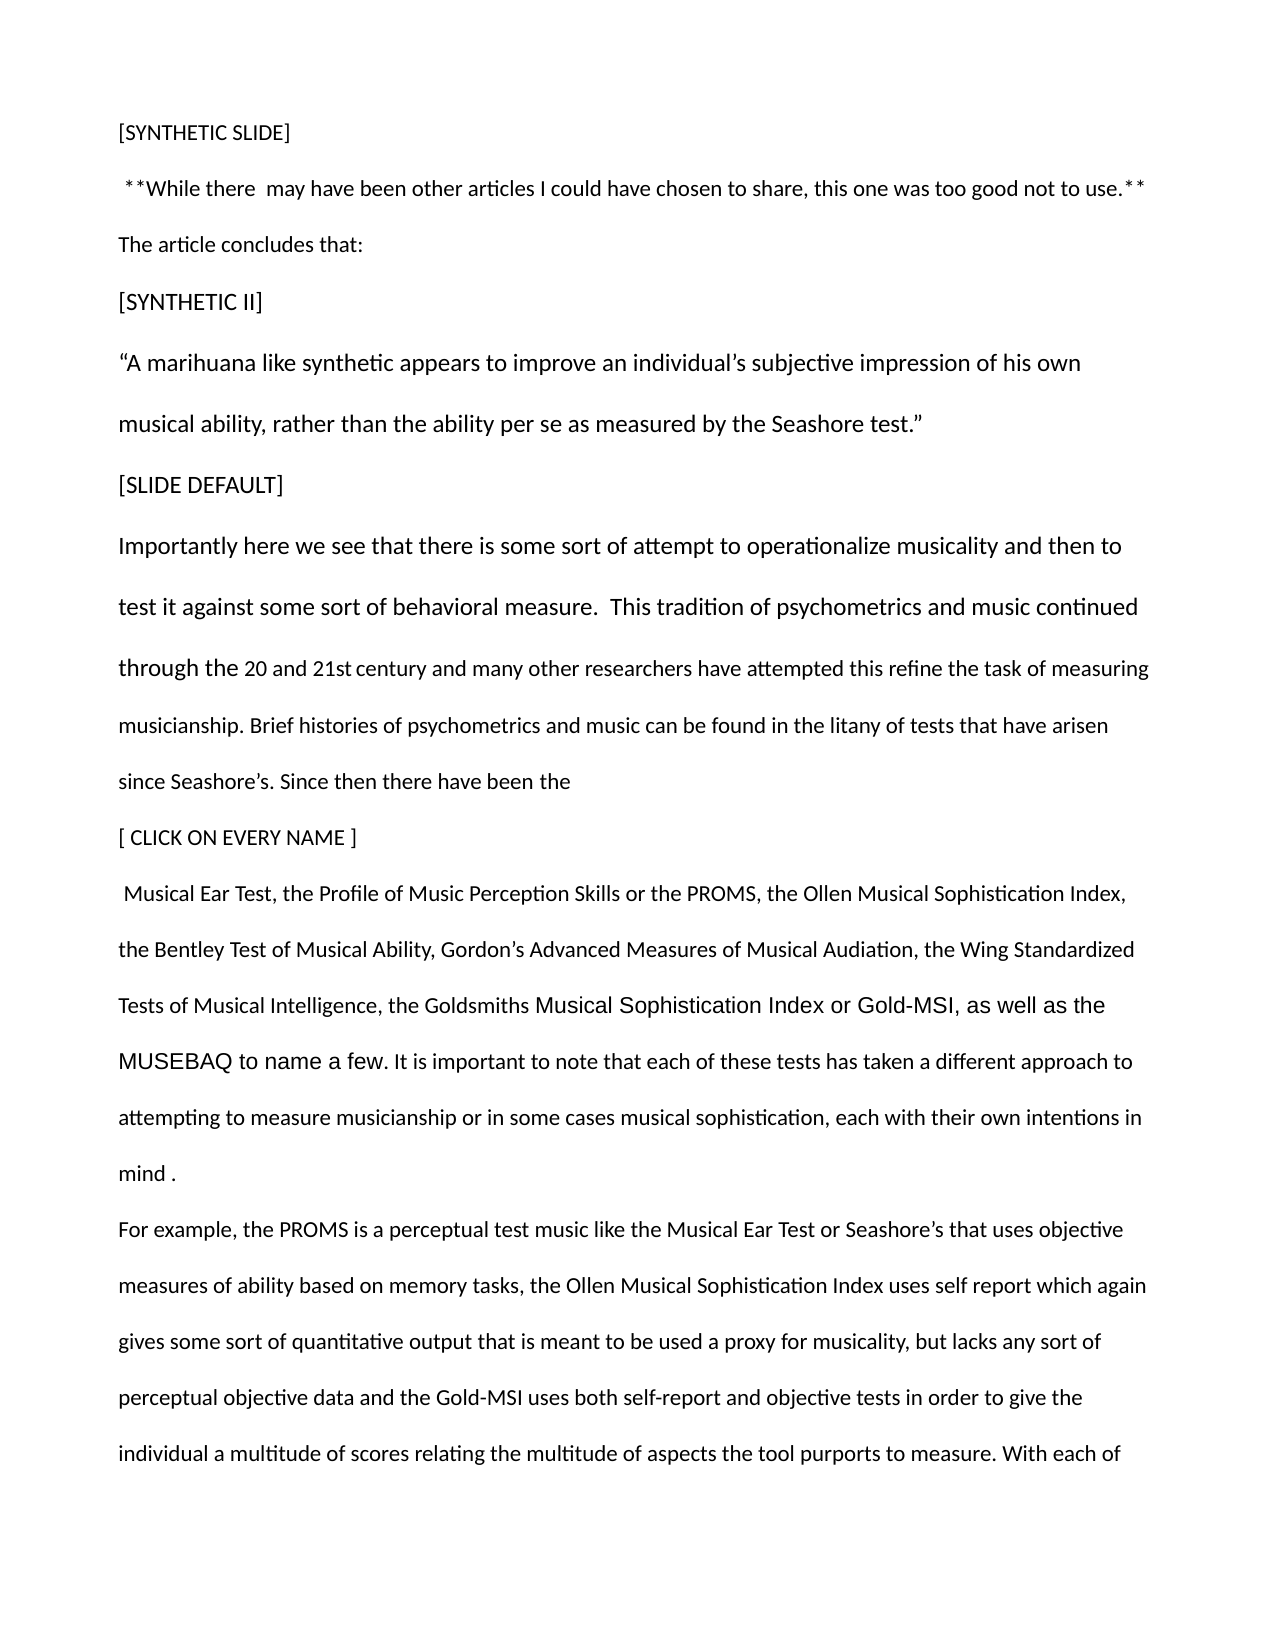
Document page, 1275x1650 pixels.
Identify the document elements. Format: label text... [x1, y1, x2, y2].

text The article concludes that: [118, 230, 1157, 258]
text [ CLICK ON EVERY NAME ] [118, 823, 1157, 851]
text Musical Ear Test, the Profile of Music Perception Skills or the PROMS, the Ollen Musical Sophistication Index, the Bentley Test of Musical Ability, Gordon’s Advanced Measures of Musical Audiation, the Wing Standardized Tests of Musical Intelligence, the Goldsmiths Musical Sophistication Index or Gold-MSI, as well as the MUSEBAQ to name a few. It is important to note that each of these tests has taken a different approach to attempting to measure musicianship or in some cases musical sophistication, each with their own intentions in mind . [118, 879, 1157, 1187]
text “A marihuana like synthetic appears to improve an individual’s subjective impression of his own musical ability, rather than the ability per se as measured by the Seashore test.” [118, 347, 1157, 439]
text Importantly here we see that there is some sort of attempt to operationalize musicality and then to test it against some sort of behavioral measure. This tradition of psychometrics and music continued through the 20 and 21st century and many other researchers have attempted this refine the task of measuring musicianship. Brief histories of psychometrics and music can be found in the litany of tests that have arisen since Seashore’s. Since then there have been the [118, 530, 1157, 795]
text [SYNTHETIC SLIDE] [118, 118, 1157, 146]
text [SYNTHETIC II] [118, 286, 1157, 317]
text [SLIDE DEFAULT] [118, 469, 1157, 500]
text For example, the PROMS is a perceptual test music like the Musical Ear Test or Seashore’s that uses objective measures of ability based on memory tasks, the Ollen Musical Sophistication Index uses self report which again gives some sort of quantitative output that is meant to be used a proxy for musicality, but lacks any sort of perceptual objective data and the Gold-MSI uses both self-report and objective tests in order to give the individual a multitude of scores relating the multitude of aspects the tool purports to measure. With each of [118, 1215, 1157, 1468]
text **While there may have been other articles I could have chosen to share, this one was too good not to use.** [118, 174, 1157, 202]
